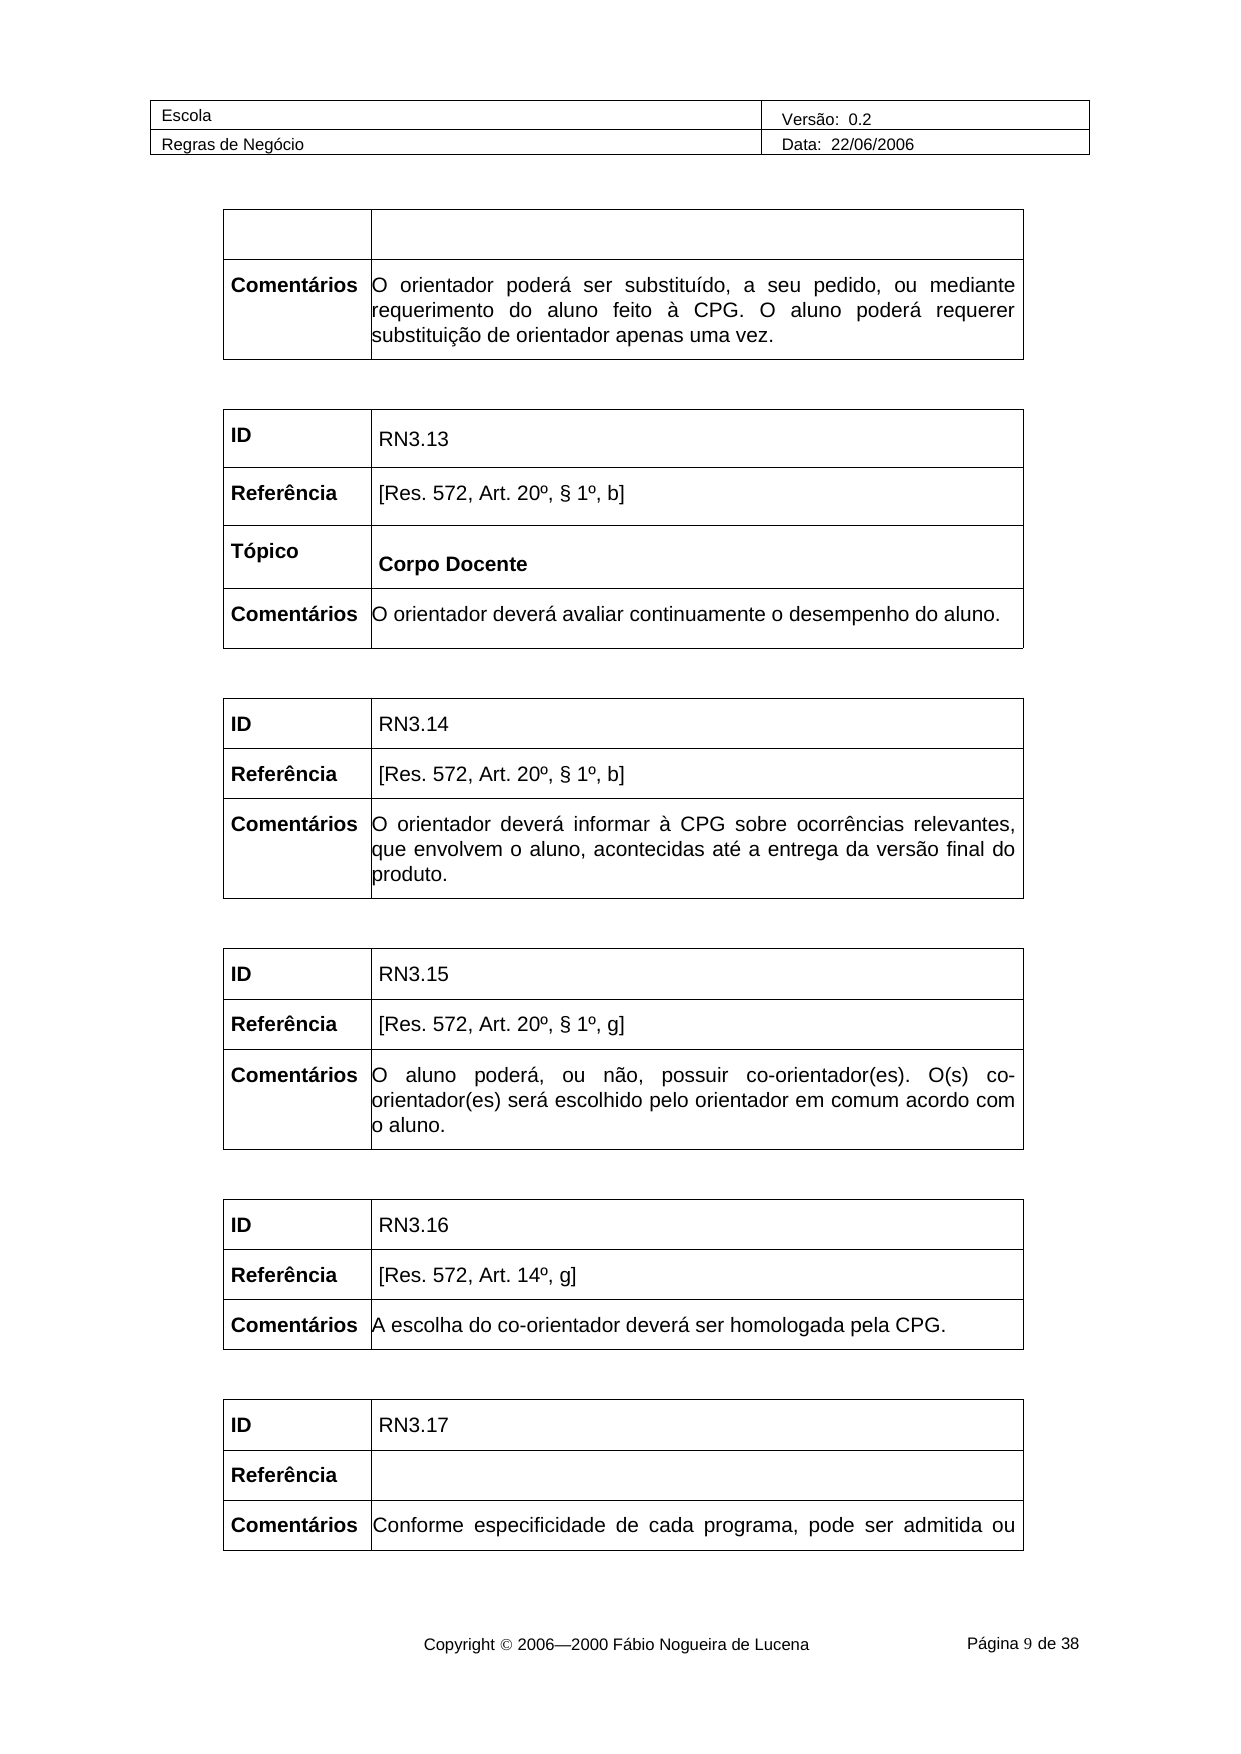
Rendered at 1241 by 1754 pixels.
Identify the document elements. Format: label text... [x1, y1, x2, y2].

table_cell [224, 210, 371, 259]
table_cell Tópico [224, 526, 371, 588]
table_cell Conforme especificidade de cada programa, pode ser admitida ou [372, 1501, 1023, 1550]
table_cell [Res. 572, Art. 20º, § 1º, b] [372, 468, 1023, 525]
table_header ID [224, 1200, 371, 1249]
table_header ID [224, 949, 371, 998]
table_cell [Res. 572, Art. 20º, § 1º, g] [372, 1000, 1023, 1049]
table_cell Comentários [224, 1050, 371, 1149]
table_cell Comentários [224, 260, 371, 359]
table_header ID [224, 410, 371, 467]
table_cell O orientador poderá ser substituído, a seu pedido, ou mediante requerimento do aluno feito à CPG. O aluno poderá requerer substituição de orientador apenas uma vez. [372, 260, 1023, 359]
table_cell Referência [224, 1451, 371, 1499]
table_cell O aluno poderá, ou não, possuir co-orientador(es). O(s) co-orientador(es) será escolhido pelo orientador em comum acordo com o aluno. [372, 1050, 1023, 1149]
table_cell Referência [224, 468, 371, 525]
table_cell O orientador deverá avaliar continuamente o desempenho do aluno. [372, 589, 1023, 648]
table_cell [372, 210, 1023, 259]
table_cell Corpo Docente [372, 526, 1023, 588]
table_cell Comentários [224, 589, 371, 648]
table_cell [Res. 572, Art. 14º, g] [372, 1250, 1023, 1299]
table_header RN3.13 [372, 410, 1023, 467]
table_header ID [224, 1400, 371, 1449]
table_header RN3.17 [372, 1400, 1023, 1449]
table_cell Comentários [224, 799, 371, 898]
table_header RN3.14 [372, 699, 1023, 748]
table_cell O orientador deverá informar à CPG sobre ocorrências relevantes, que envolvem o aluno, acontecidas até a entrega da versão final do produto. [372, 799, 1023, 898]
table_cell Comentários [224, 1501, 371, 1550]
table_cell Referência [224, 1000, 371, 1049]
table_cell [Res. 572, Art. 20º, § 1º, b] [372, 749, 1023, 798]
table_header RN3.15 [372, 949, 1023, 998]
table_cell Referência [224, 749, 371, 798]
table_header RN3.16 [372, 1200, 1023, 1249]
table_cell A escolha do co-orientador deverá ser homologada pela CPG. [372, 1300, 1023, 1349]
table_cell Referência [224, 1250, 371, 1299]
table_cell Comentários [224, 1300, 371, 1349]
table_header ID [224, 699, 371, 748]
table_cell [372, 1451, 1023, 1499]
